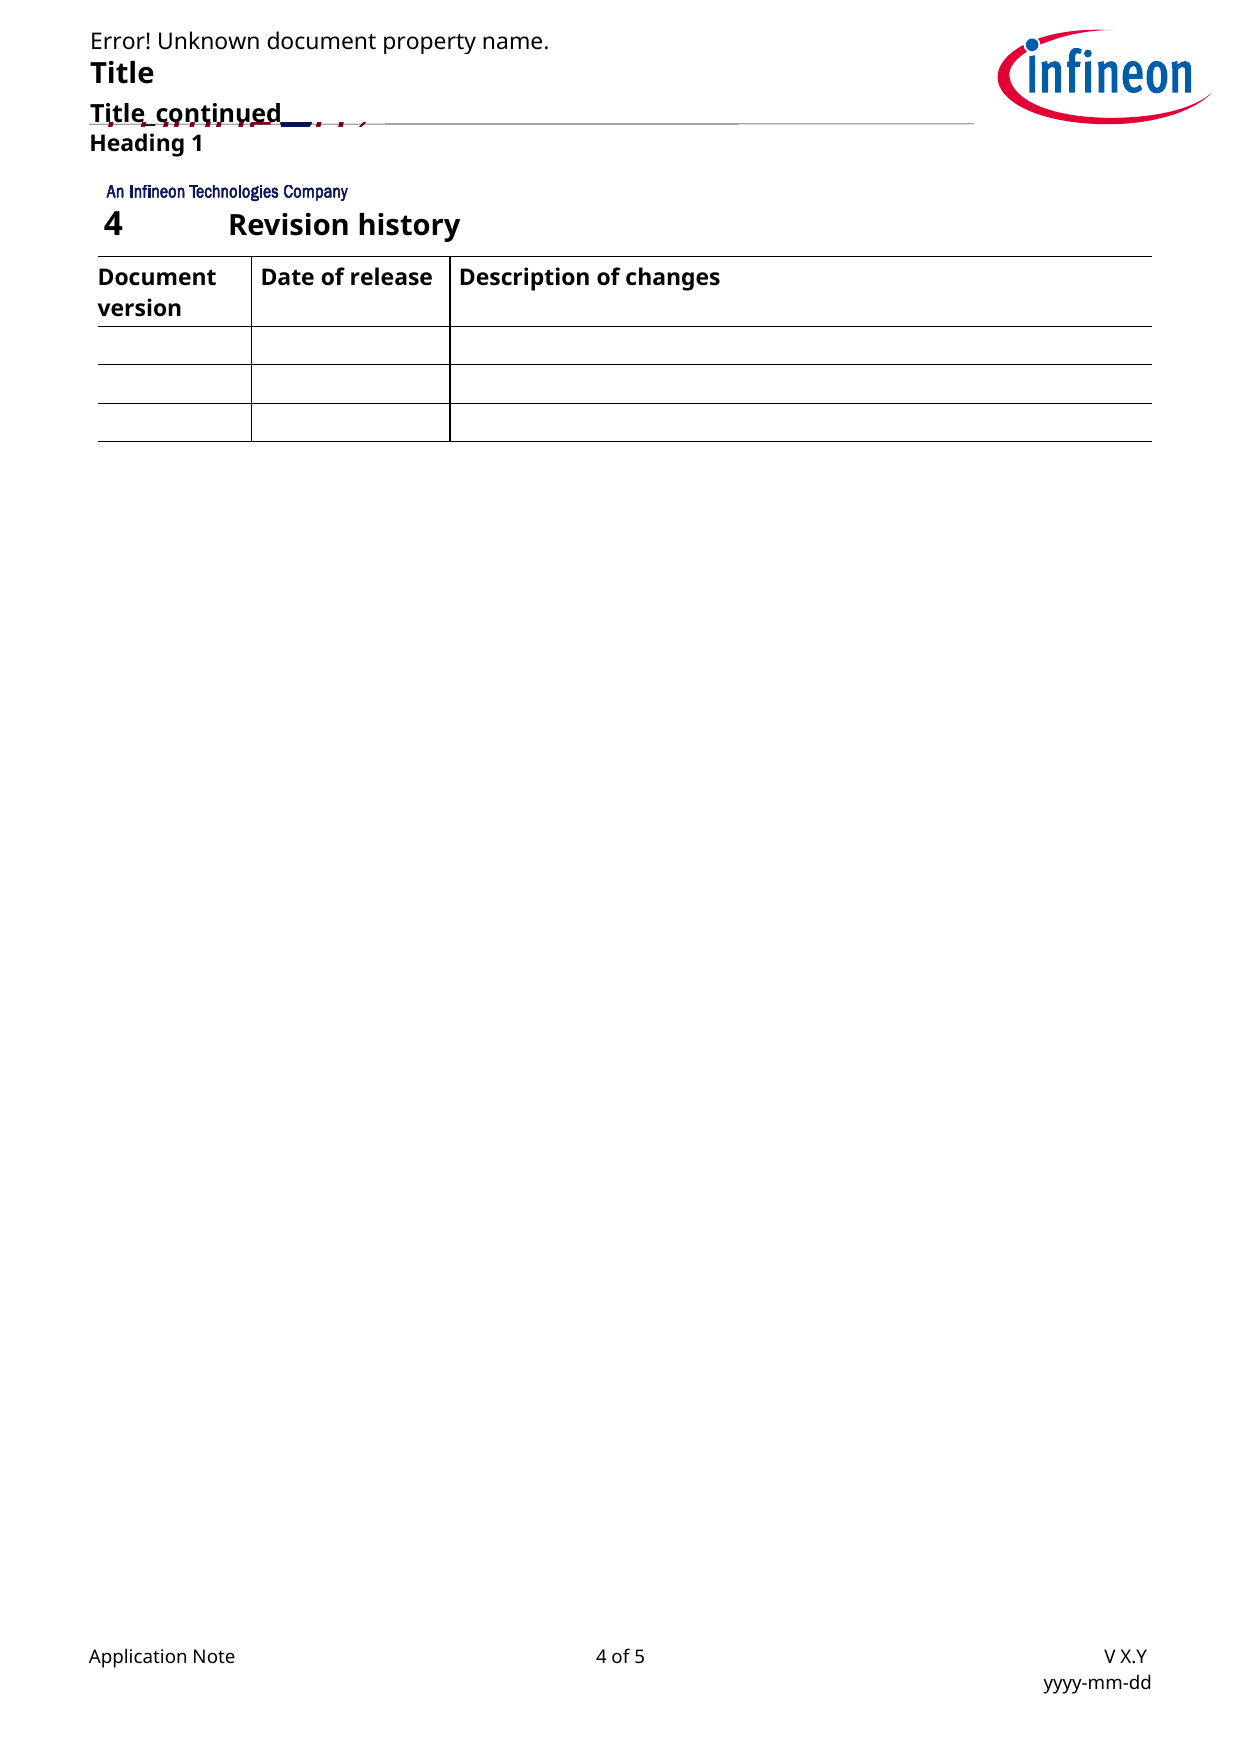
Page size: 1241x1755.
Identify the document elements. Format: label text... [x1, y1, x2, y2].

table_cell [252, 404, 449, 441]
table_cell [98, 365, 251, 403]
table_header Date of release [252, 257, 449, 326]
table_cell [451, 404, 1152, 441]
table_cell [252, 365, 449, 403]
table_cell [98, 327, 251, 364]
table_cell [451, 365, 1152, 403]
table_header Description of changes [451, 257, 1152, 326]
table_cell [451, 327, 1152, 364]
table_header Document version [98, 257, 251, 326]
table_cell [98, 404, 251, 441]
subtitle Revision history [103, 200, 1152, 245]
table_cell [252, 327, 449, 364]
